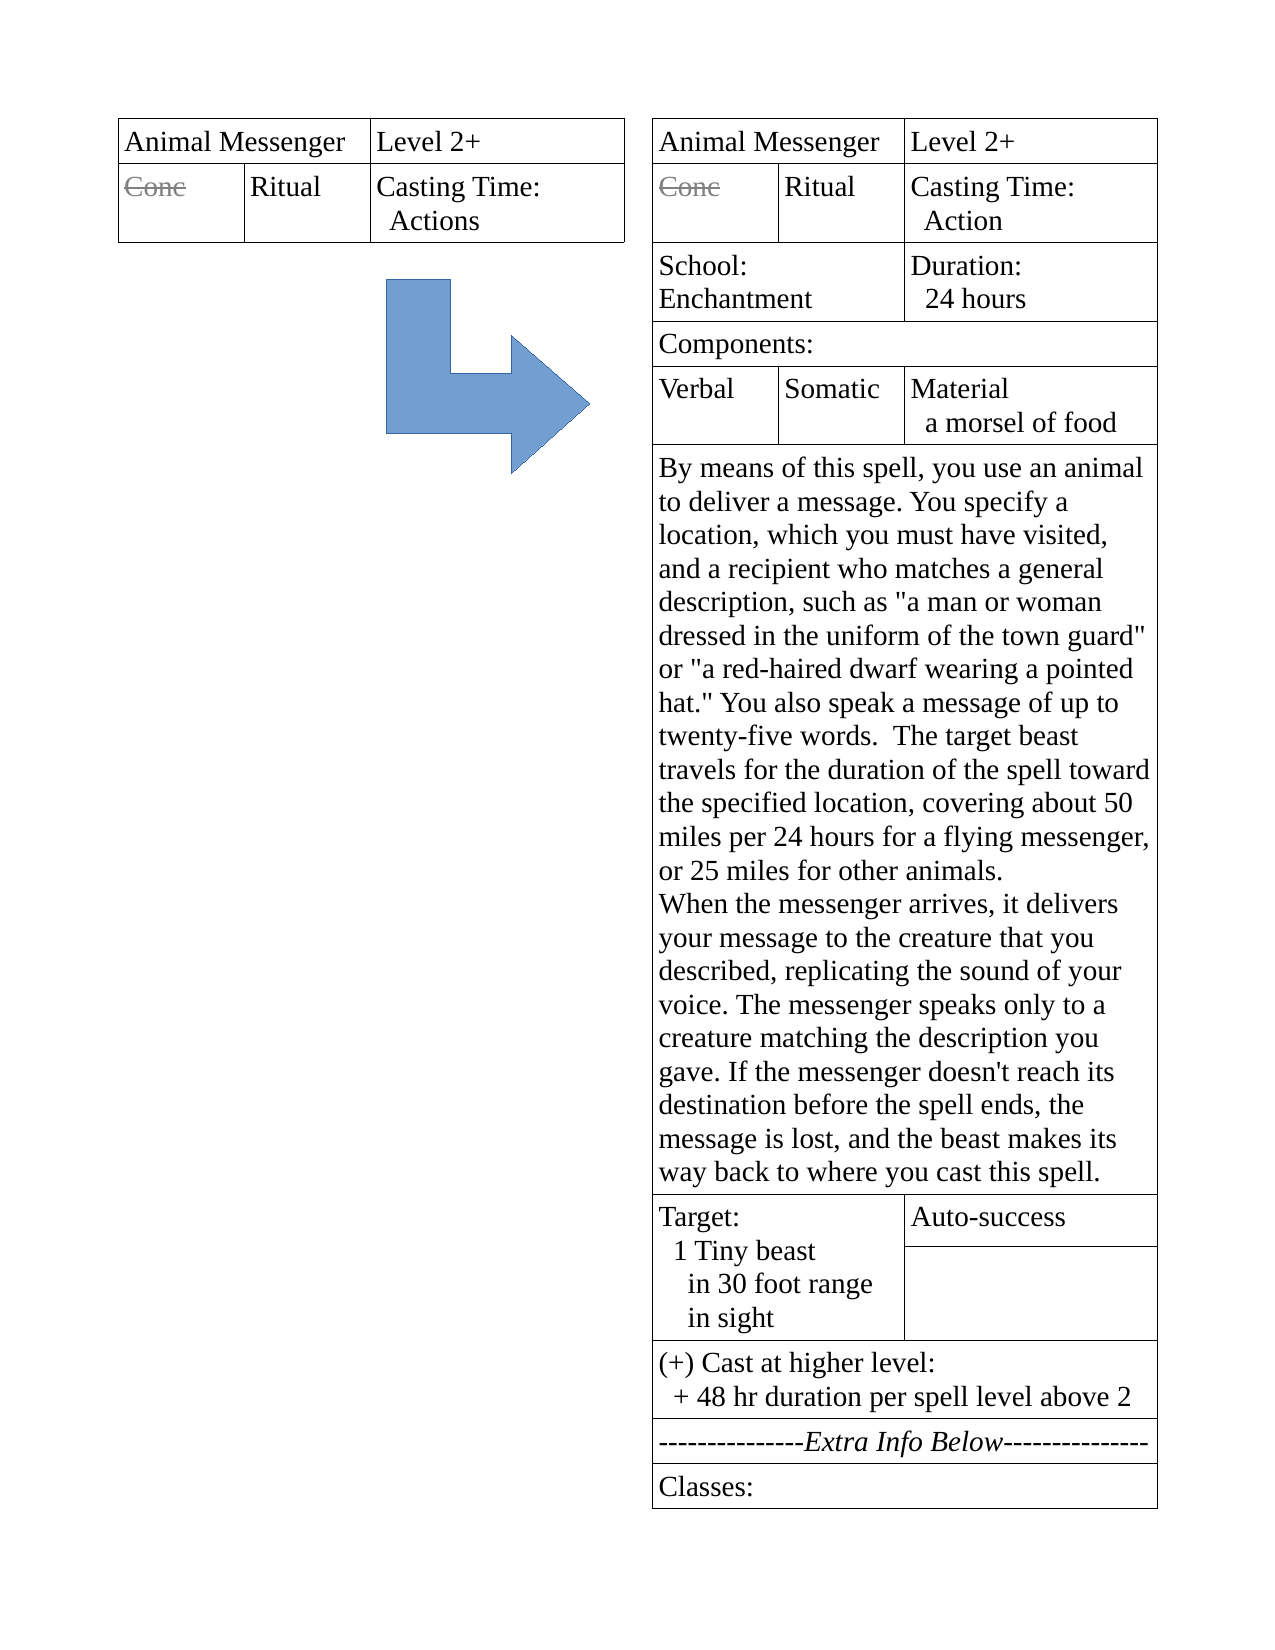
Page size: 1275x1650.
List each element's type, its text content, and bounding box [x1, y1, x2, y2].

table_header Level 2+ [371, 119, 624, 163]
table_cell Duration: 24 hours [905, 243, 1157, 321]
table_cell [905, 1247, 1157, 1339]
table_header Animal Messenger [119, 119, 370, 163]
table_cell Classes: [653, 1464, 1157, 1508]
table_cell Conc [119, 164, 244, 242]
table_cell By means of this spell, you use an animal to deliver a message. You specify a location, which you must have visited, and a recipient who matches a general description, such as "a man or woman dressed in the uniform of the town guard" or "a red-haired dwarf wearing a pointed hat." You also speak a message of up to twenty-five words. The target beast travels for the duration of the spell toward the specified location, covering about 50 miles per 24 hours for a flying messenger, or 25 miles for other animals. When the messenger arrives, it delivers your message to the creature that you described, replicating the sound of your voice. The messenger speaks only to a creature matching the description you gave. If the messenger doesn't reach its destination before the spell ends, the message is lost, and the beast makes its way back to where you cast this spell. [653, 445, 1157, 1194]
table_cell Conc [653, 164, 778, 242]
table_cell Ritual [245, 164, 370, 242]
table_cell Casting Time: Action [905, 164, 1157, 242]
table_header Animal Messenger [653, 119, 904, 163]
table_cell School: Enchantment [653, 243, 904, 321]
table_cell Auto-success [905, 1195, 1157, 1246]
table_cell Somatic [779, 367, 904, 444]
table_cell Verbal [653, 367, 778, 444]
table_cell Components: [653, 322, 1157, 366]
table_header Level 2+ [905, 119, 1157, 163]
table_cell (+) Cast at higher level: + 48 hr duration per spell level above 2 [653, 1341, 1157, 1418]
table_cell Ritual [779, 164, 904, 242]
table_cell ---------------Extra Info Below--------------- [653, 1419, 1157, 1463]
table_cell Material a morsel of food [905, 367, 1157, 444]
table_cell Target: 1 Tiny beast in 30 foot range in sight [653, 1195, 904, 1339]
table_cell Casting Time: Actions [371, 164, 624, 242]
